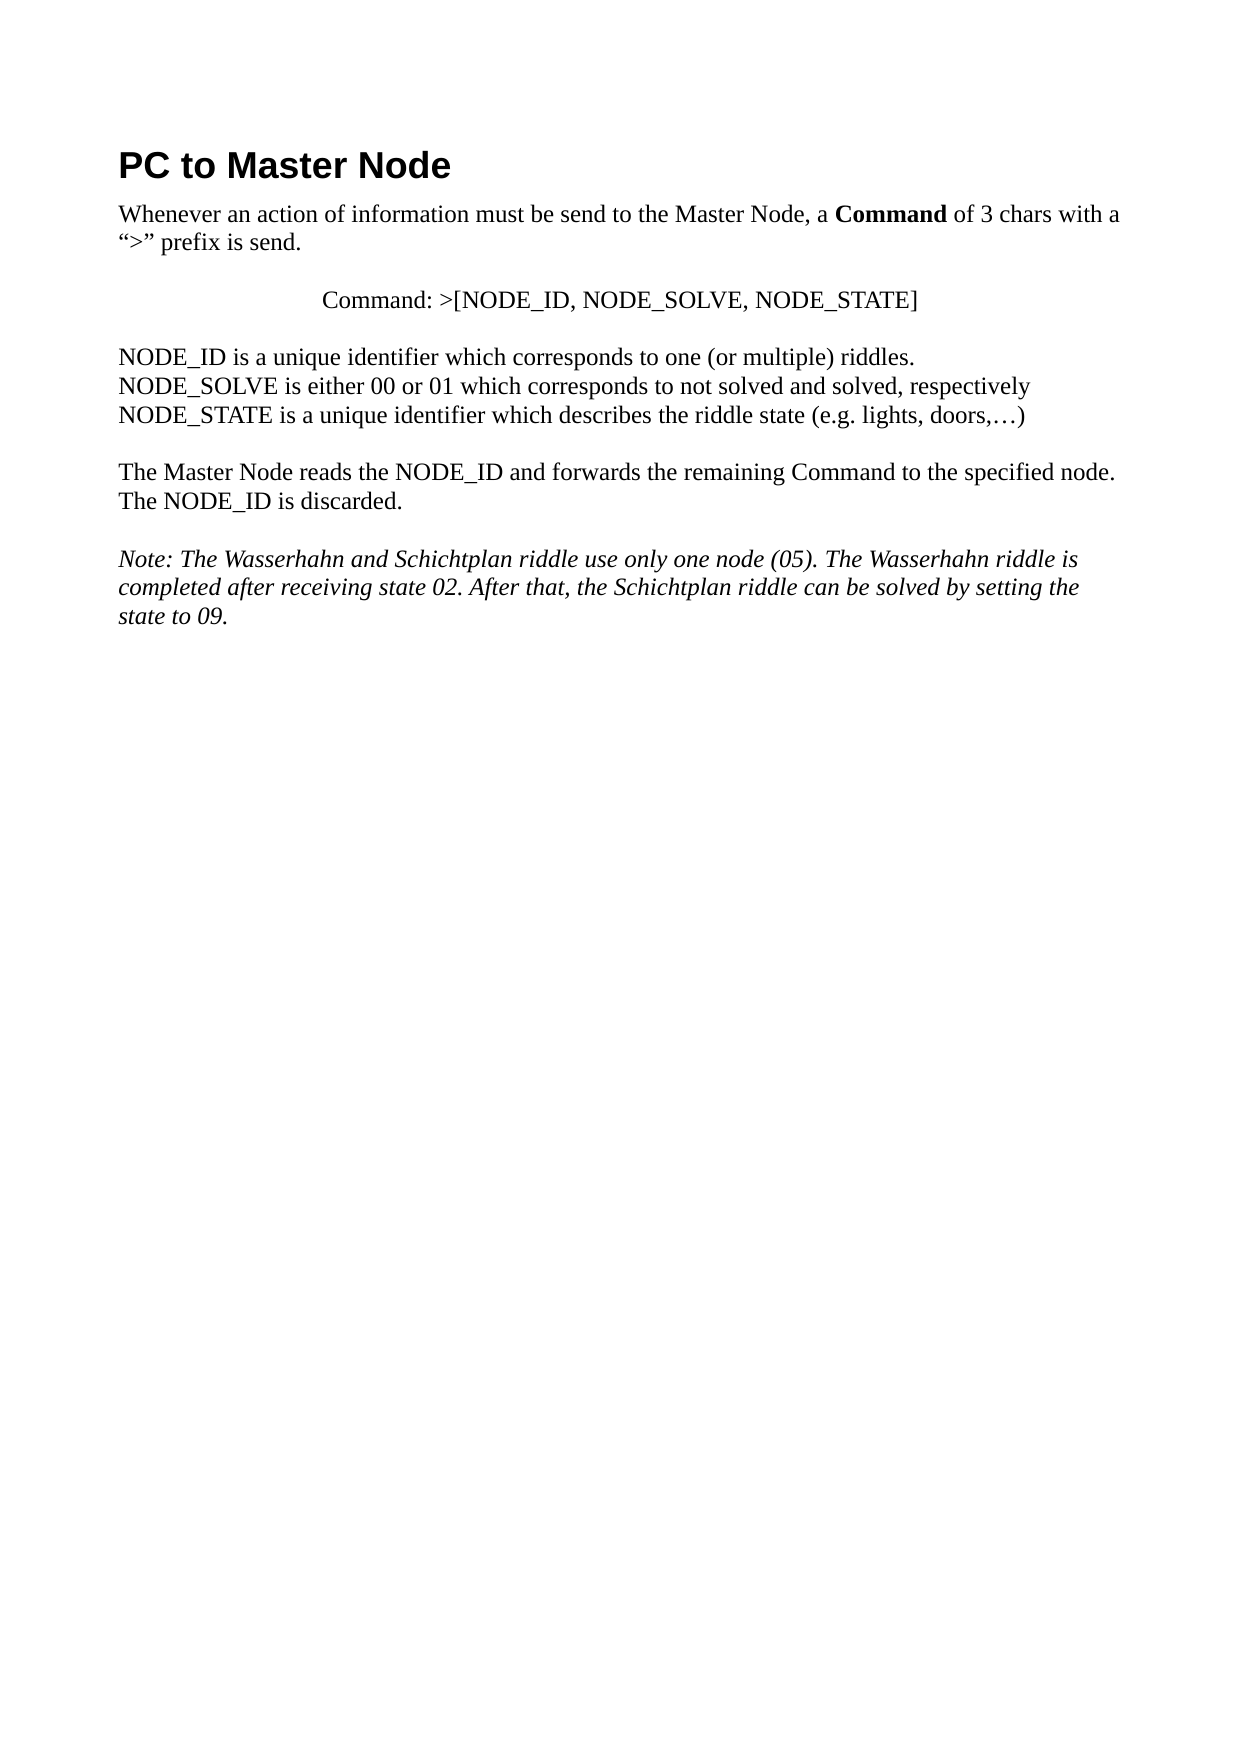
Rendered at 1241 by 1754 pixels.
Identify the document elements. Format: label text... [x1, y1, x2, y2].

text NODE_ID is a unique identifier which corresponds to one (or multiple) riddles. [118, 342, 1122, 371]
text The Master Node reads the NODE_ID and forwards the remaining Command to the specified node. The NODE_ID is discarded. [118, 457, 1122, 515]
subtitle PC to Master Node [118, 143, 1122, 186]
text Command: >[NODE_ID, NODE_SOLVE, NODE_STATE] [118, 285, 1122, 314]
text NODE_SOLVE is either 00 or 01 which corresponds to not solved and solved, respectively [118, 371, 1122, 400]
text Note: The Wasserhahn and Schichtplan riddle use only one node (05). The Wasserhahn riddle is completed after receiving state 02. After that, the Schichtplan riddle can be solved by setting the state to 09. [118, 544, 1122, 630]
text Whenever an action of information must be send to the Master Node, a Command of 3 chars with a “>” prefix is send. [118, 199, 1122, 256]
text NODE_STATE is a unique identifier which describes the riddle state (e.g. lights, doors,…) [118, 400, 1122, 429]
